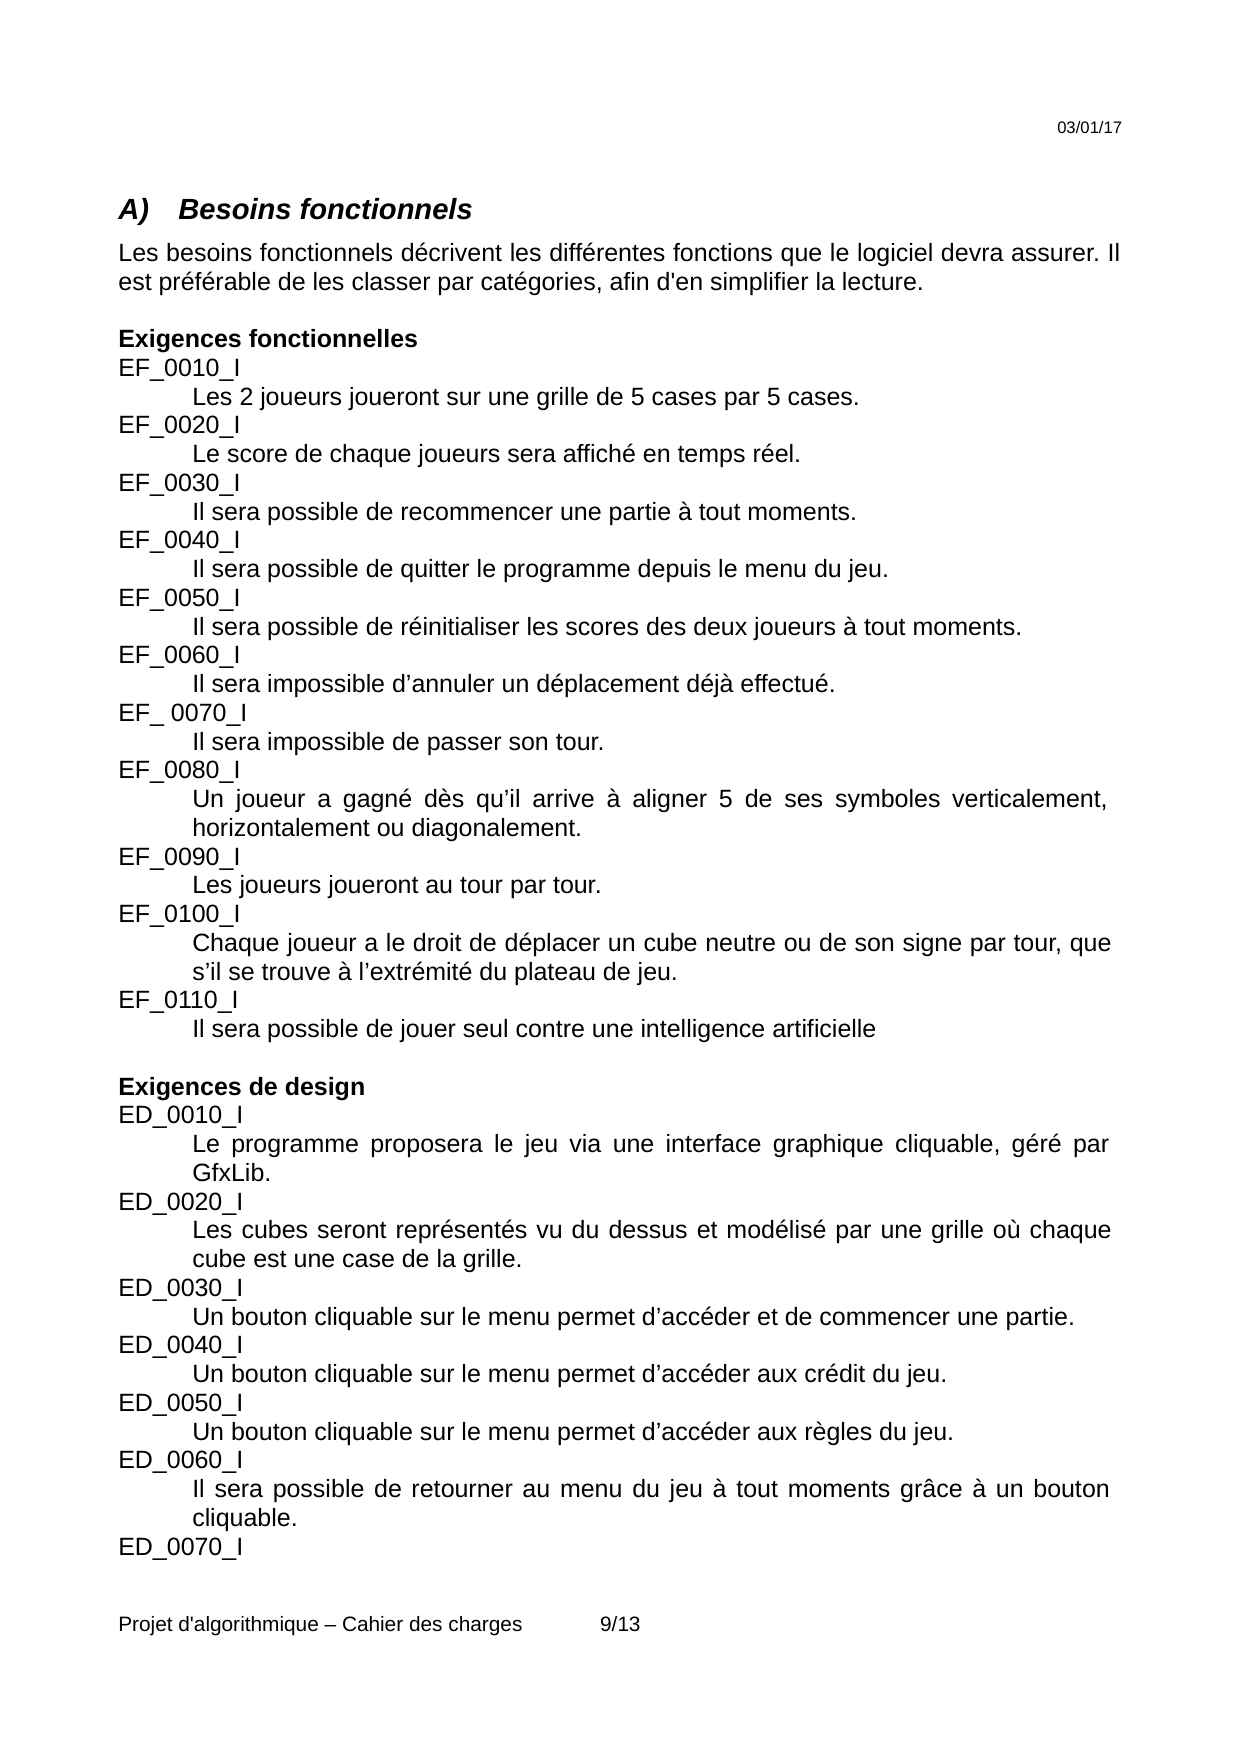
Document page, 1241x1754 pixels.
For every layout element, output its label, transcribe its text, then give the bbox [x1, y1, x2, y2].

text EF_0040_I [118, 525, 1122, 554]
text EF_0080_I [118, 755, 1122, 784]
text Il sera impossible d’annuler un déplacement déjà effectué. [118, 669, 1122, 698]
text Les cubes seront représentés vu du dessus et modélisé par une grille où chaque cube est une case de la grille. [118, 1215, 1122, 1273]
text Les 2 joueurs joueront sur une grille de 5 cases par 5 cases. [118, 382, 1122, 410]
text Un bouton cliquable sur le menu permet d’accéder aux crédit du jeu. [118, 1359, 1122, 1388]
text Les besoins fonctionnels décrivent les différentes fonctions que le logiciel devra assurer. Il est préférable de les classer par catégories, afin d'en simplifier la lecture. [118, 238, 1122, 295]
text Il sera possible de retourner au menu du jeu à tout moments grâce à un bouton cliquable. [118, 1474, 1122, 1532]
text Les joueurs joueront au tour par tour. [118, 870, 1122, 899]
text EF_0010_I [118, 353, 1122, 382]
text ED_0050_I [118, 1388, 1122, 1417]
text Il sera possible de jouer seul contre une intelligence artificielle [118, 1014, 1122, 1043]
text ED_0060_I [118, 1445, 1122, 1474]
text Un joueur a gagné dès qu’il arrive à aligner 5 de ses symboles verticalement, horizontalement ou diagonalement. [118, 784, 1122, 842]
text Il sera possible de quitter le programme depuis le menu du jeu. [118, 554, 1122, 583]
text EF_ 0070_I [118, 698, 1122, 727]
text EF_0030_I [118, 468, 1122, 497]
text EF_0090_I [118, 842, 1122, 870]
text EF_0020_I [118, 410, 1122, 439]
text Un bouton cliquable sur le menu permet d’accéder et de commencer une partie. [118, 1302, 1122, 1330]
text ED_0030_I [118, 1273, 1122, 1302]
text Exigences de design [118, 1072, 1122, 1100]
subtitle Besoins fonctionnels [118, 192, 1122, 225]
text Un bouton cliquable sur le menu permet d’accéder aux règles du jeu. [118, 1417, 1122, 1445]
text Exigences fonctionnelles [118, 324, 1122, 353]
text Il sera possible de réinitialiser les scores des deux joueurs à tout moments. [118, 612, 1122, 640]
text ED_0020_I [118, 1187, 1122, 1215]
text EF_0110_I [118, 985, 1122, 1014]
text Le programme proposera le jeu via une interface graphique cliquable, géré par GfxLib. [118, 1129, 1122, 1187]
text ED_0070_I [118, 1532, 1122, 1560]
text EF_0100_I [118, 899, 1122, 928]
text ED_0040_I [118, 1330, 1122, 1359]
text EF_0050_I [118, 583, 1122, 612]
text ED_0010_I [118, 1100, 1122, 1129]
text EF_0060_I [118, 640, 1122, 669]
text Il sera possible de recommencer une partie à tout moments. [118, 497, 1122, 525]
text Chaque joueur a le droit de déplacer un cube neutre ou de son signe par tour, que s’il se trouve à l’extrémité du plateau de jeu. [118, 928, 1122, 985]
text Il sera impossible de passer son tour. [118, 727, 1122, 755]
text Le score de chaque joueurs sera affiché en temps réel. [118, 439, 1122, 468]
